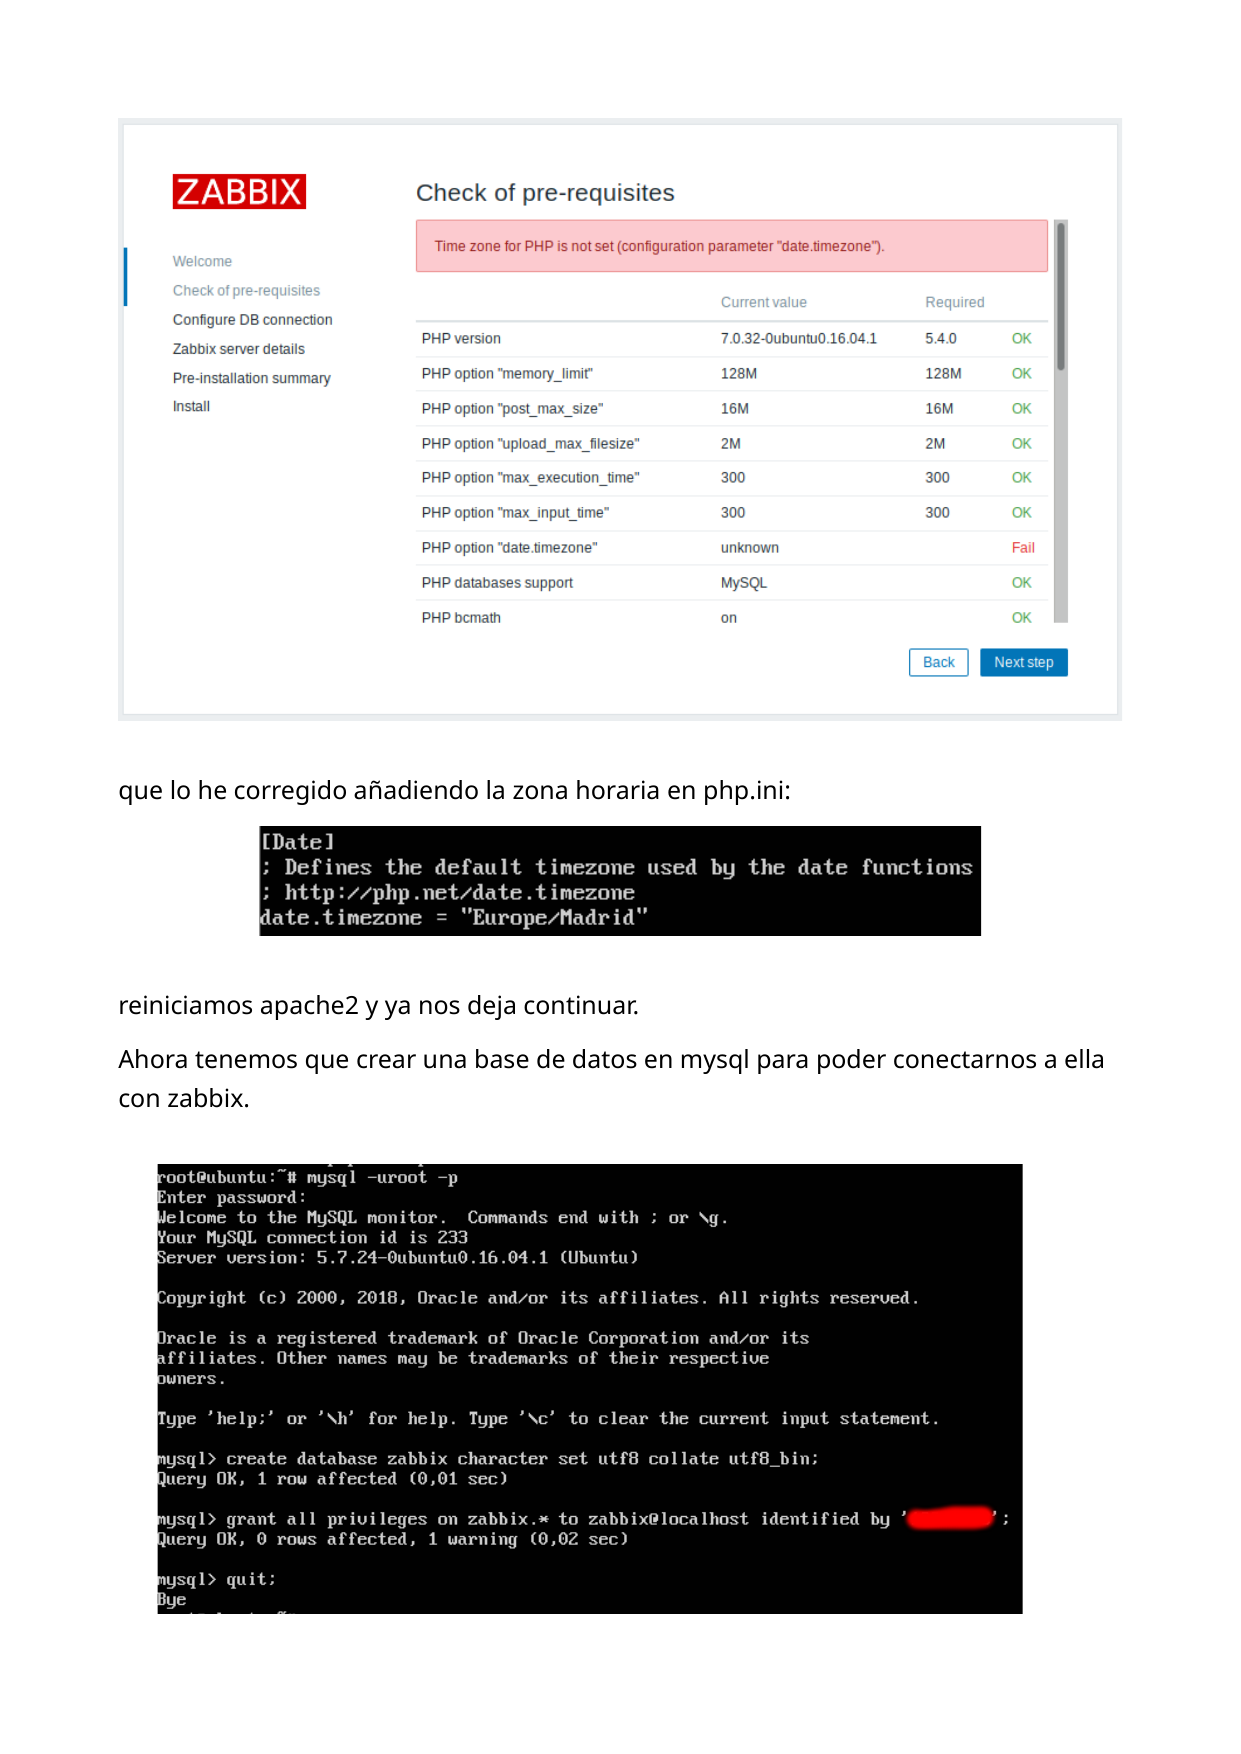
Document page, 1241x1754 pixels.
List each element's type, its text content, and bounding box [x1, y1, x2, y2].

text Ahora tenemos que crear una base de datos en mysql para poder conectarnos a ella con zabbix. [118, 1042, 1122, 1115]
picture [259, 826, 982, 936]
picture [118, 118, 1123, 721]
text reiniciamos apache2 y ya nos deja continuar. [118, 988, 1122, 1022]
picture [157, 1164, 1023, 1614]
text que lo he corregido añadiendo la zona horaria en php.ini: [118, 773, 1122, 807]
